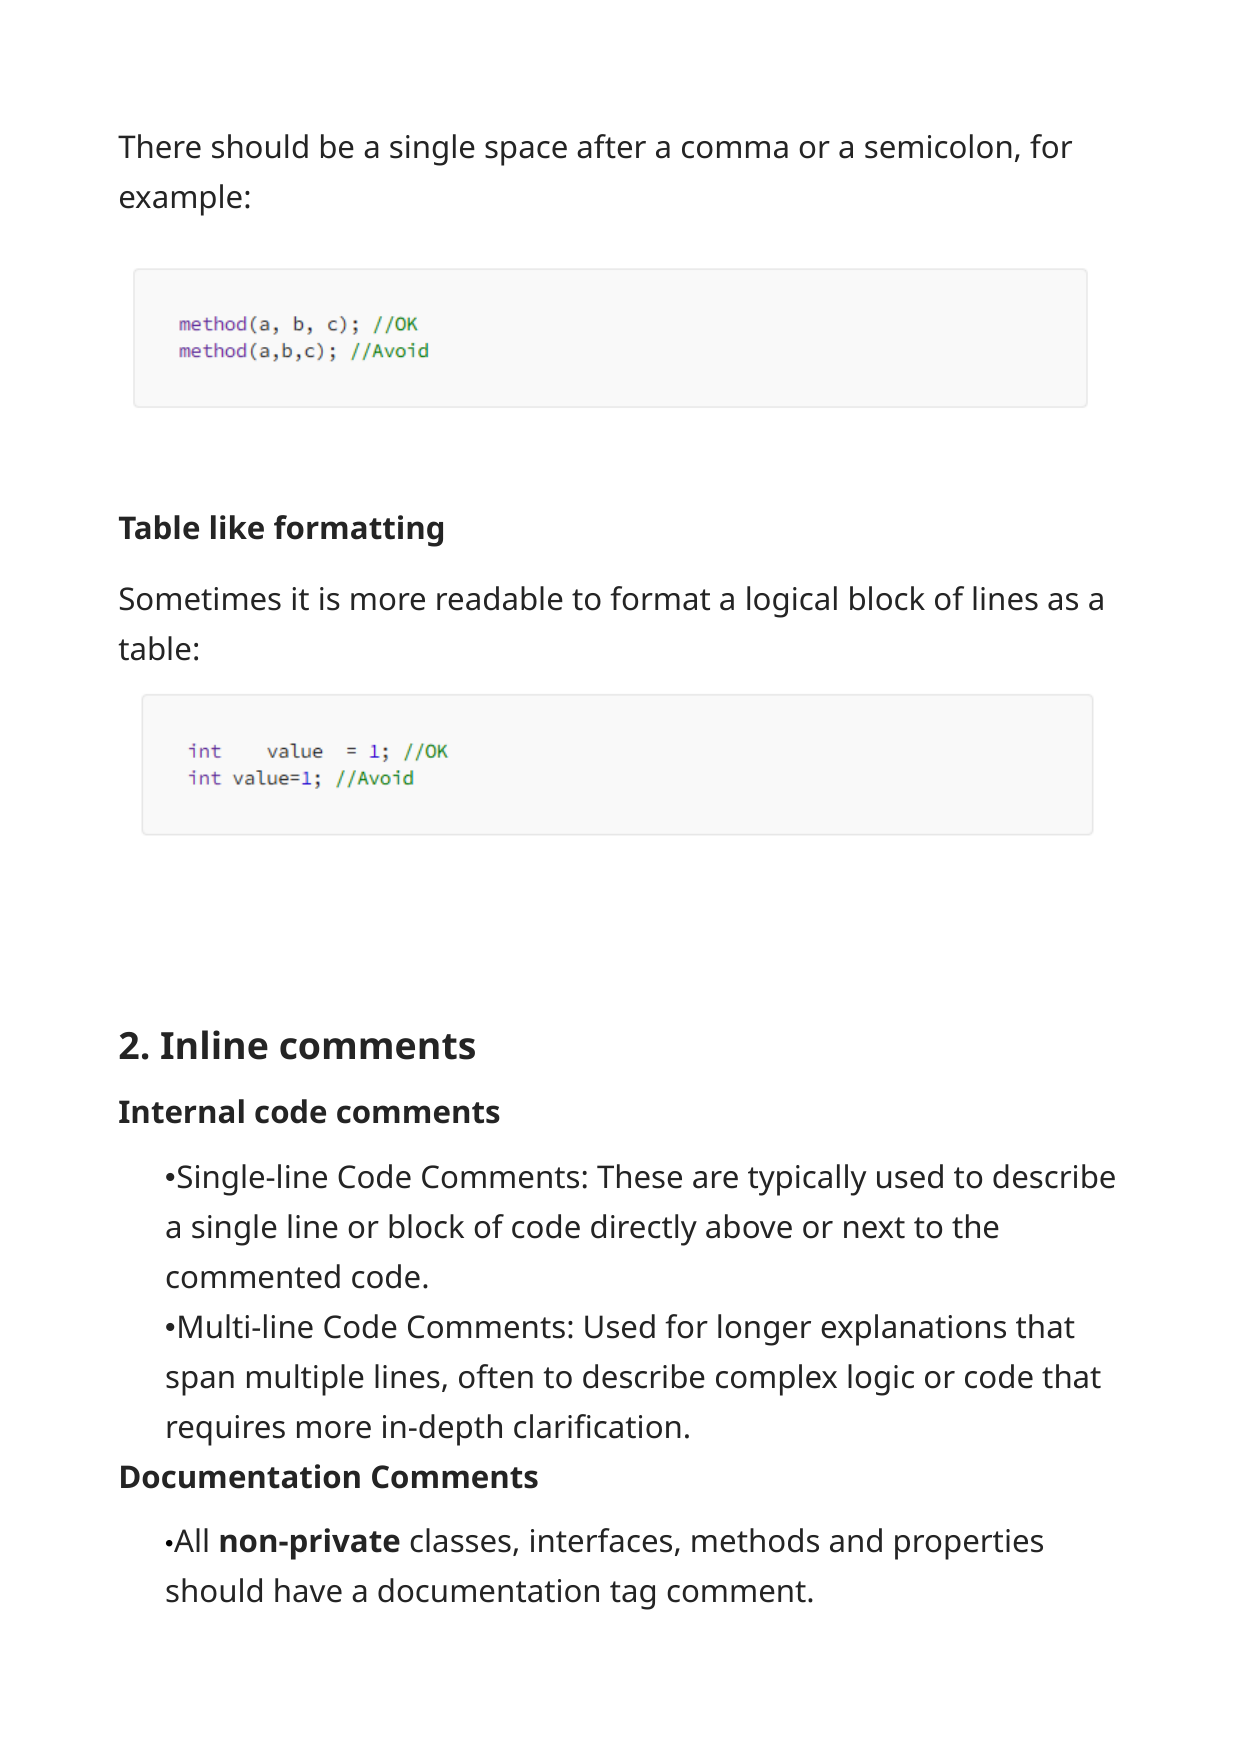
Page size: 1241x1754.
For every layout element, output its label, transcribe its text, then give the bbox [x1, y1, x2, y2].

text Internal code comments [118, 1083, 1122, 1133]
picture [118, 683, 1123, 861]
list Multi-line Code Comments: Used for longer explanations that span multiple lines, often to describe complex logic or code that requires more in-depth clarification. [165, 1297, 1122, 1447]
text Table like formatting [118, 506, 1122, 548]
list All non-private classes, interfaces, methods and properties should have a documentation tag comment. [165, 1512, 1122, 1612]
list Single-line Code Comments: These are typically used to describe a single line or block of code directly above or next to the commented code. [165, 1147, 1122, 1297]
text Sometimes it is more readable to format a logical block of lines as a table: [118, 569, 1122, 669]
picture [118, 232, 1123, 439]
text Documentation Comments [118, 1447, 1122, 1497]
subtitle 2. Inline comments [118, 1019, 1122, 1070]
text There should be a single space after a comma or a semicolon, for example: [118, 118, 1122, 218]
